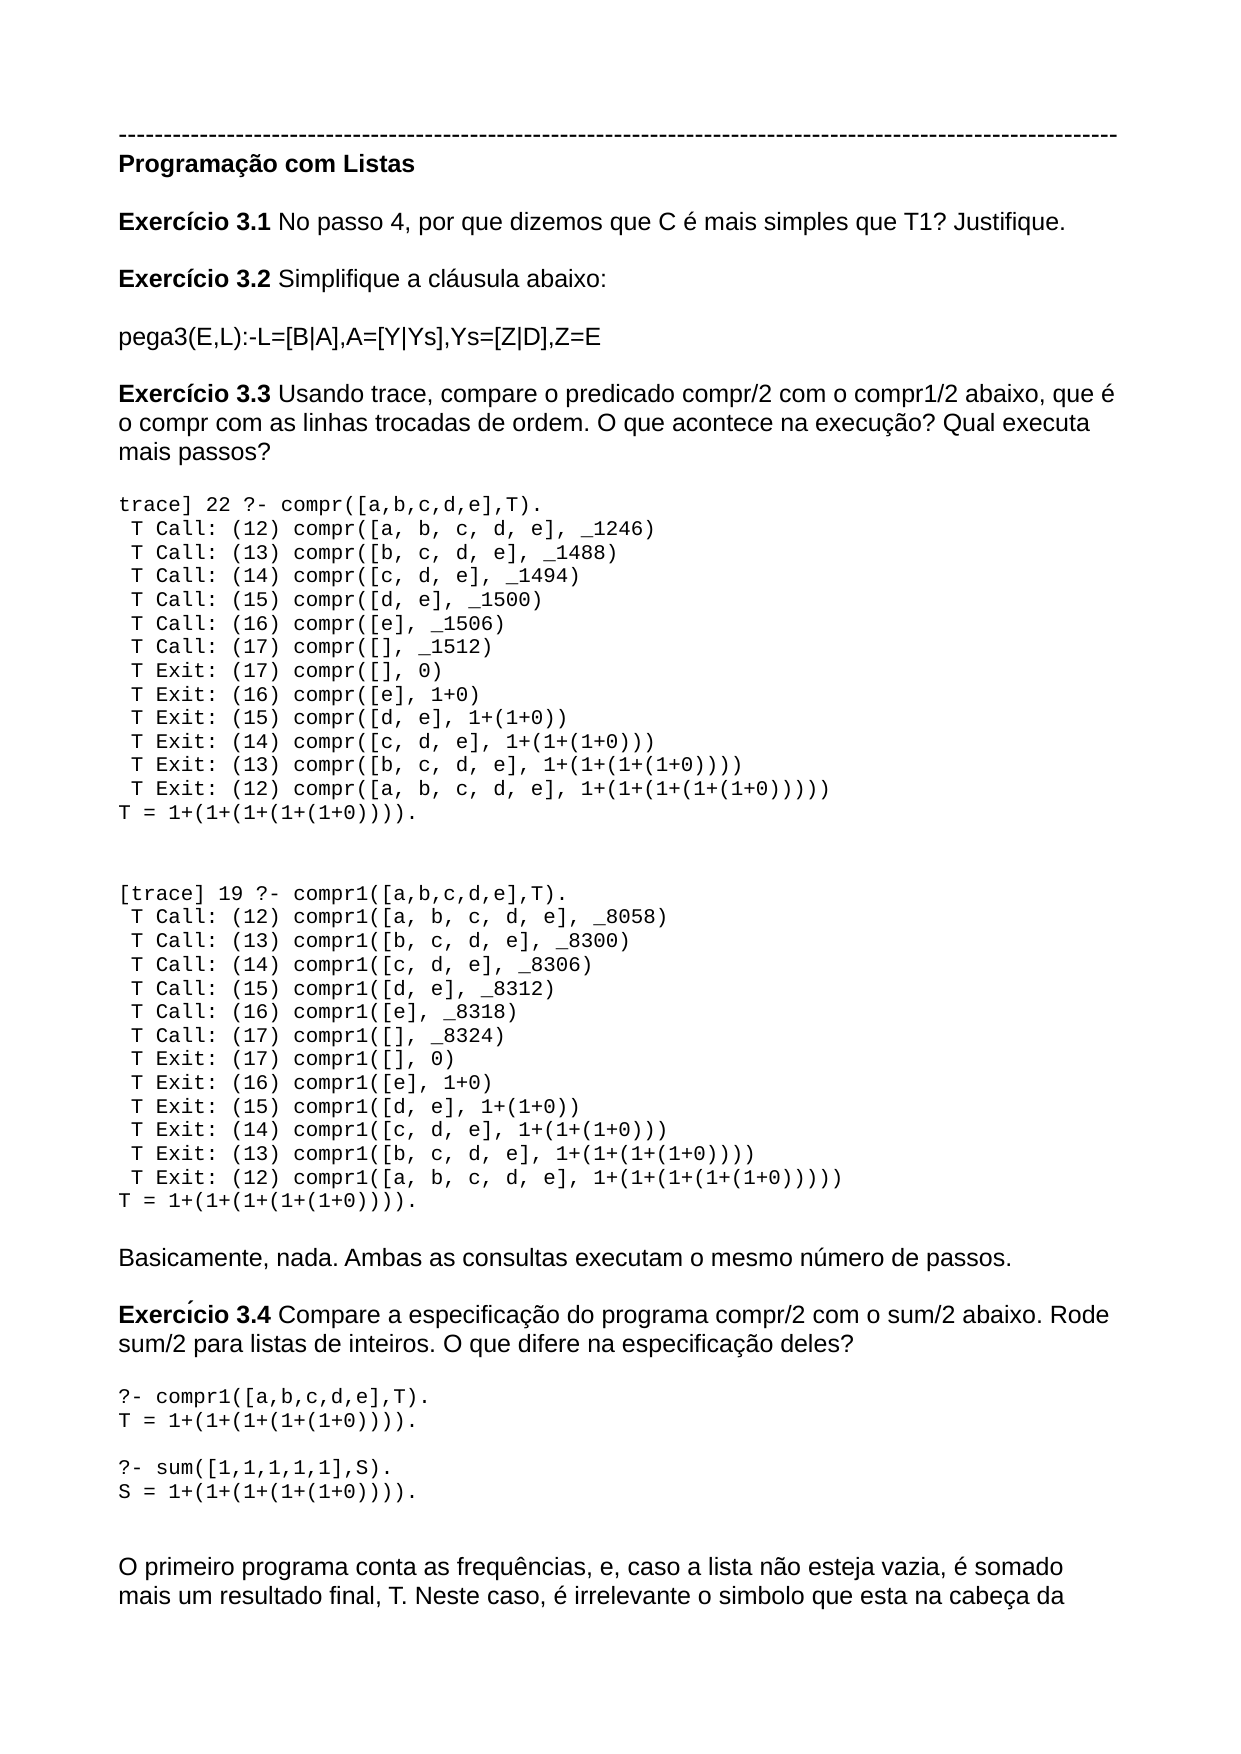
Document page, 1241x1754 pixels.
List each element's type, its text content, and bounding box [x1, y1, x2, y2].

text T Exit: (12) compr([a, b, c, d, e], 1+(1+(1+(1+(1+0))))) [118, 778, 1122, 802]
text T Call: (17) compr([], _1512) [118, 636, 1122, 660]
text T = 1+(1+(1+(1+(1+0)))). [118, 1410, 1122, 1434]
text trace] 22 ?- compr([a,b,c,d,e],T). [118, 494, 1122, 518]
text T Exit: (16) compr1([e], 1+0) [118, 1072, 1122, 1096]
text Exercı́cio 3.4 Compare a especificação do programa compr/2 com o sum/2 abaixo. Rode sum/2 para listas de inteiros. O que difere na especificação deles? [118, 1300, 1122, 1358]
text T Exit: (16) compr([e], 1+0) [118, 683, 1122, 707]
text T Exit: (13) compr1([b, c, d, e], 1+(1+(1+(1+0)))) [118, 1143, 1122, 1167]
text T Exit: (14) compr([c, d, e], 1+(1+(1+0))) [118, 731, 1122, 754]
text T Call: (17) compr1([], _8324) [118, 1025, 1122, 1048]
text T Exit: (13) compr([b, c, d, e], 1+(1+(1+(1+0)))) [118, 754, 1122, 778]
text T Call: (13) compr1([b, c, d, e], _8300) [118, 930, 1122, 954]
text Exercício 3.1 No passo 4, por que dizemos que C é mais simples que T1? Justifique. [118, 207, 1122, 236]
text Programação com Listas [118, 149, 1122, 178]
text T Call: (16) compr([e], _1506) [118, 613, 1122, 636]
text pega3(E,L):-L=[B|A],A=[Y|Ys],Ys=[Z|D],Z=E [118, 322, 1122, 351]
text ?- sum([1,1,1,1,1],S). [118, 1457, 1122, 1481]
text --------------------------------------------------------------------------------------------------------------- [118, 118, 1122, 149]
text T Call: (12) compr1([a, b, c, d, e], _8058) [118, 907, 1122, 930]
text T Call: (14) compr([c, d, e], _1494) [118, 565, 1122, 589]
text T Call: (15) compr([d, e], _1500) [118, 589, 1122, 613]
text ?- compr1([a,b,c,d,e],T). [118, 1386, 1122, 1410]
text T Exit: (12) compr1([a, b, c, d, e], 1+(1+(1+(1+(1+0))))) [118, 1167, 1122, 1190]
text Exercício 3.3 Usando trace, compare o predicado compr/2 com o compr1/2 abaixo, que é o compr com as linhas trocadas de ordem. O que acontece na execução? Qual executa mais passos? [118, 379, 1122, 466]
text T Call: (12) compr([a, b, c, d, e], _1246) [118, 518, 1122, 542]
text S = 1+(1+(1+(1+(1+0)))). [118, 1481, 1122, 1505]
text Basicamente, nada. Ambas as consultas executam o mesmo número de passos. [118, 1243, 1122, 1271]
text T Call: (15) compr1([d, e], _8312) [118, 977, 1122, 1001]
text O primeiro programa conta as frequências, e, caso a lista não esteja vazia, é somado mais um resultado final, T. Neste caso, é irrelevante o simbolo que esta na cabeça da [118, 1552, 1122, 1609]
text T = 1+(1+(1+(1+(1+0)))). [118, 802, 1122, 825]
text T Exit: (15) compr1([d, e], 1+(1+0)) [118, 1096, 1122, 1119]
text T Call: (16) compr1([e], _8318) [118, 1001, 1122, 1025]
text T Exit: (14) compr1([c, d, e], 1+(1+(1+0))) [118, 1119, 1122, 1143]
text T Exit: (17) compr([], 0) [118, 660, 1122, 683]
text T Call: (13) compr([b, c, d, e], _1488) [118, 542, 1122, 565]
text Exercício 3.2 Simplifique a cláusula abaixo: [118, 264, 1122, 293]
text T Exit: (15) compr([d, e], 1+(1+0)) [118, 707, 1122, 731]
text T = 1+(1+(1+(1+(1+0)))). [118, 1190, 1122, 1214]
text [trace] 19 ?- compr1([a,b,c,d,e],T). [118, 883, 1122, 907]
text T Call: (14) compr1([c, d, e], _8306) [118, 954, 1122, 977]
text T Exit: (17) compr1([], 0) [118, 1048, 1122, 1072]
